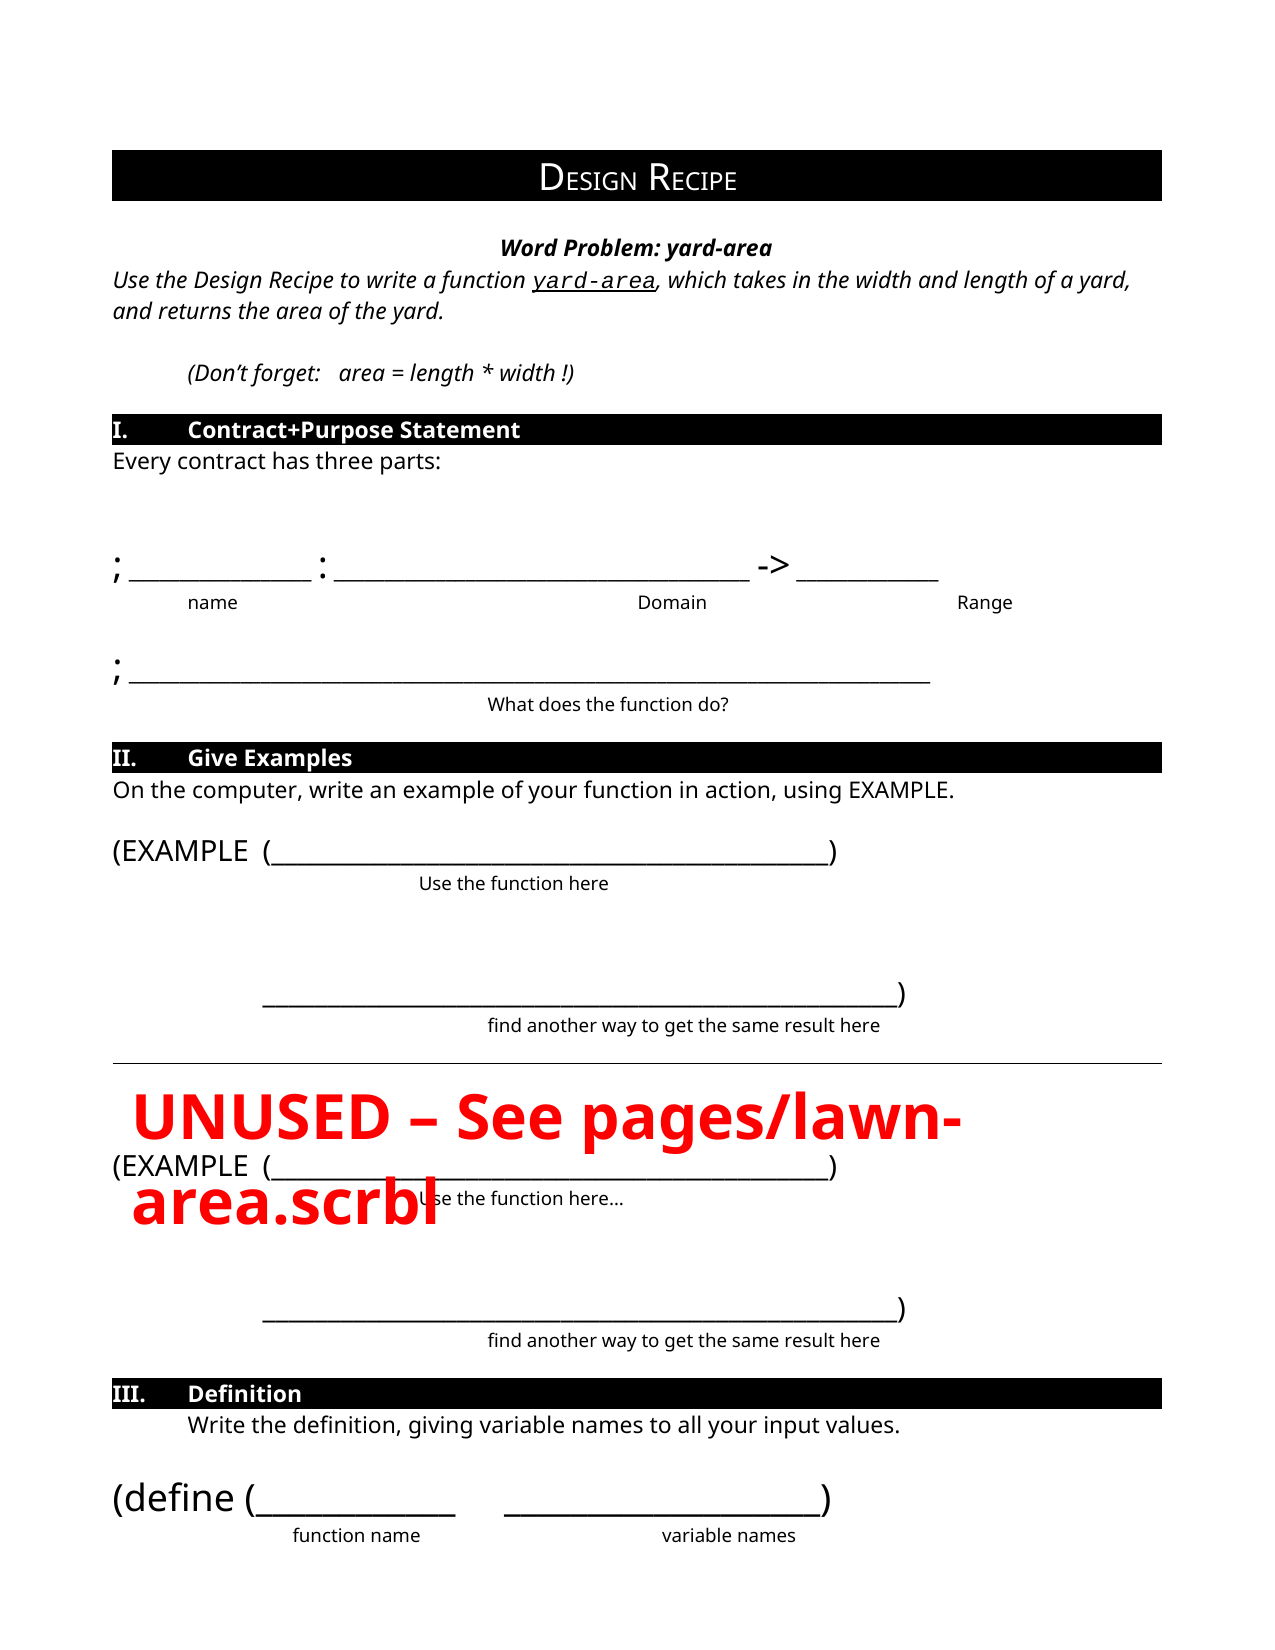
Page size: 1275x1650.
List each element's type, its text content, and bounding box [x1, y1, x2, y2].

text Use the Design Recipe to write a function yard-area, which takes in the width and length of a yard, and returns the area of the yard. [112, 263, 1162, 357]
text Every contract has three parts: [112, 445, 1162, 476]
text (EXAMPLE (___________________________________________) [112, 1146, 1162, 1185]
subtitle Give Examples [112, 742, 1162, 773]
subtitle Definition [112, 1378, 1162, 1409]
text Word Problem: yard-area [112, 232, 1162, 263]
text _________________________________________________) [187, 1287, 1162, 1327]
text ; _______________________________________________________________________________ [112, 641, 1162, 692]
subtitle Contract+Purpose Statement [112, 414, 1162, 445]
subtitle Design Recipe [112, 150, 1162, 201]
text (Don’t forget: area = length * width !) [112, 357, 1162, 389]
text Use the function here [337, 870, 1162, 896]
text On the computer, write an example of your function in action, using EXAMPLE. [112, 773, 1162, 805]
text function name variable names [112, 1522, 1162, 1548]
text _________________________________________________) [187, 972, 1162, 1012]
text Use the function here… [395, 1185, 426, 1211]
text find another way to get the same result here [487, 1327, 1162, 1353]
text (define (____________ ___________________) [112, 1471, 1162, 1522]
list Write the definition, giving variable names to all your input values. [150, 1409, 1162, 1440]
text find another way to get the same result here [487, 1012, 1162, 1038]
text (EXAMPLE (___________________________________________) [112, 831, 1162, 870]
text ; __________________ : _________________________________________ -> ______________ [112, 539, 1162, 590]
text Use the function here… [337, 1185, 386, 1211]
text What does the function do? [112, 692, 1162, 717]
text name Domain Range [112, 590, 1162, 615]
text Use the function here… [435, 1185, 1162, 1211]
